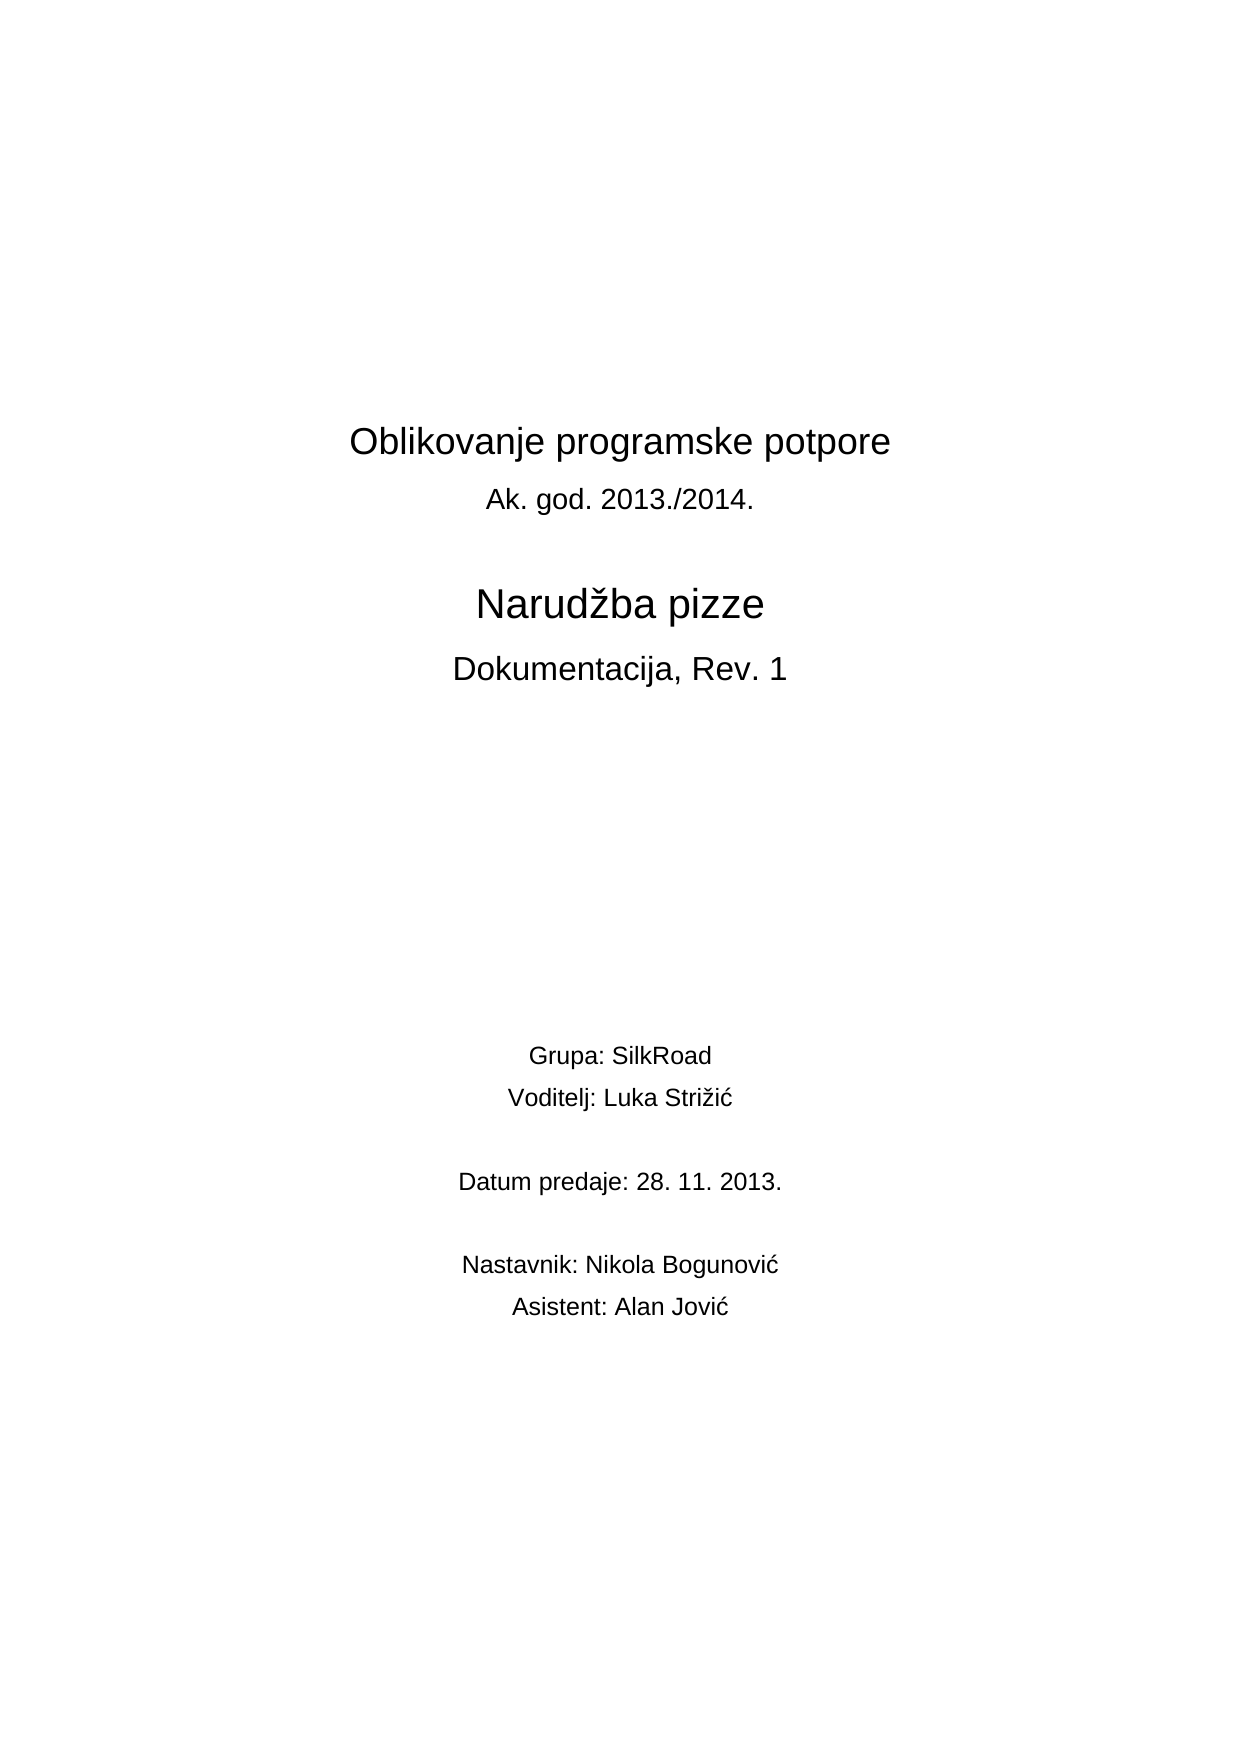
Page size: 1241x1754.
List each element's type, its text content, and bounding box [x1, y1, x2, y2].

text Oblikovanje programske potpore [148, 420, 1093, 462]
text Ak. god. 2013./2014. [148, 483, 1093, 516]
text Datum predaje: 28. 11. 2013. [148, 1168, 1093, 1196]
text Nastavnik: Nikola Bogunović [148, 1251, 1093, 1279]
text Dokumentacija, Rev. 1 [148, 650, 1093, 688]
text Asistent: Alan Jović [148, 1293, 1093, 1321]
text Voditelj: Luka Strižić [148, 1084, 1093, 1112]
text Narudžba pizze [148, 581, 1093, 627]
text Grupa: SilkRoad [148, 1042, 1093, 1070]
